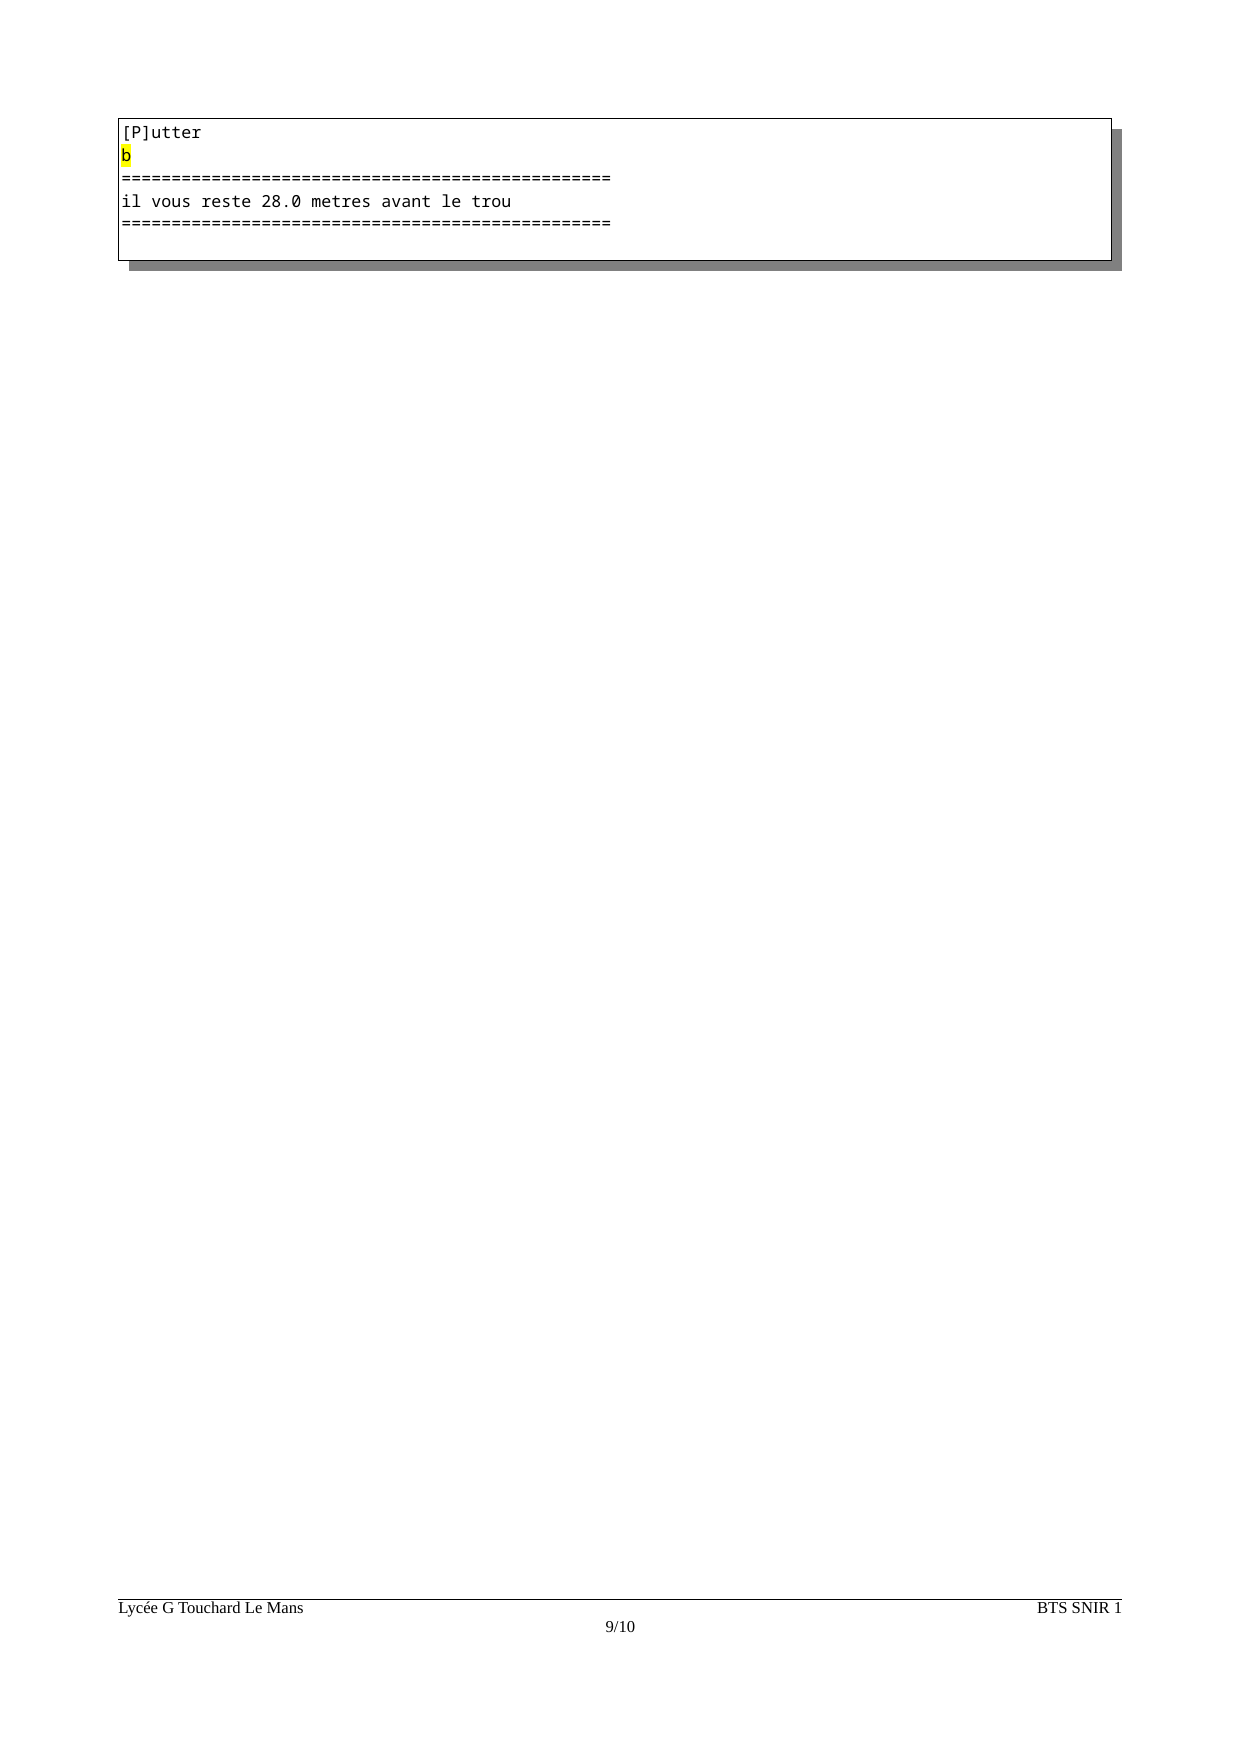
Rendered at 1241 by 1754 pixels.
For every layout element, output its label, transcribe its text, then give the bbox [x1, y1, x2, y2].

text ================================================= [119, 163, 1111, 186]
text il vous reste 28.0 metres avant le trou [119, 186, 1111, 209]
text b [119, 141, 1111, 163]
text ================================================= [119, 209, 1111, 235]
text [P]utter [119, 119, 1111, 141]
